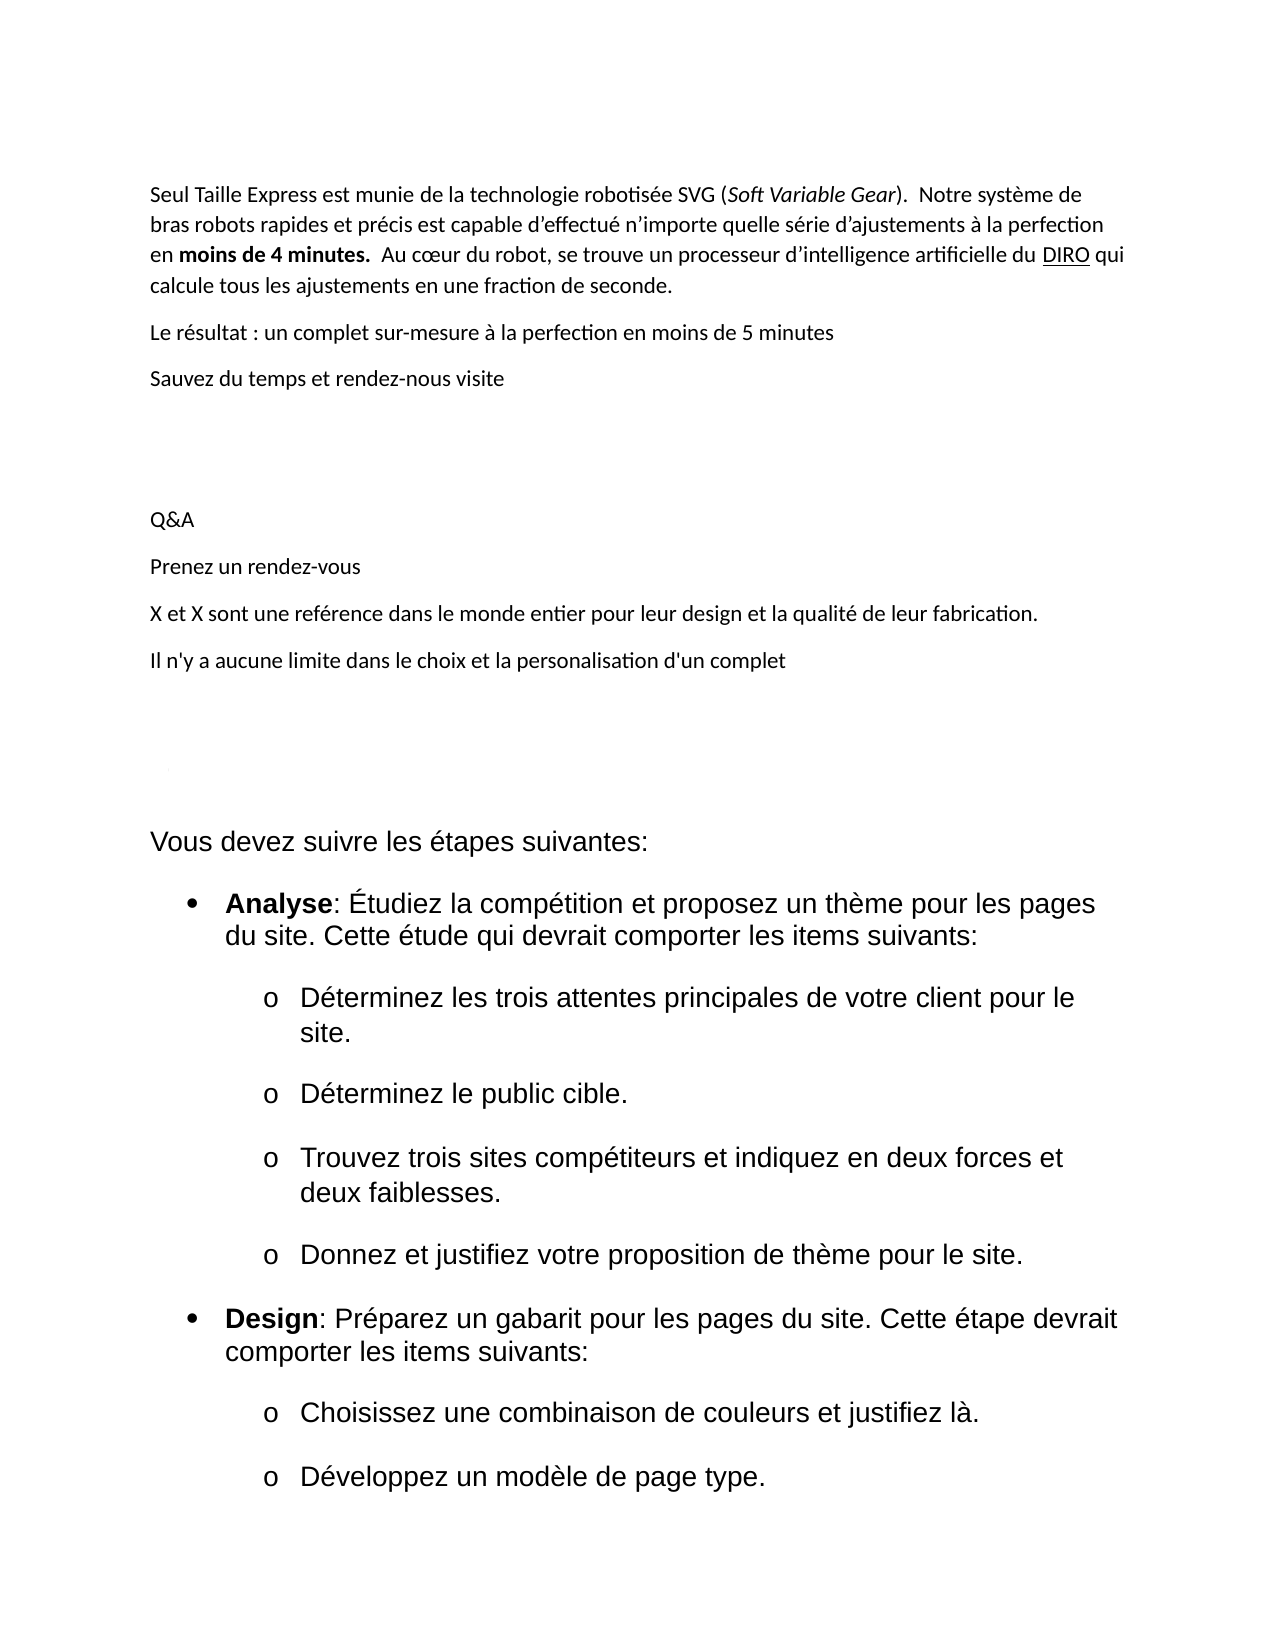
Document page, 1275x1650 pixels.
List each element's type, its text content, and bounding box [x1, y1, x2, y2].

list Déterminez les trois attentes principales de votre client pour le site. [262, 981, 1125, 1048]
text Le résultat : un complet sur-mesure à la perfection en moins de 5 minutes [150, 318, 1125, 346]
list Design: Préparez un gabarit pour les pages du site. Cette étape devrait comporter les items suivants: [187, 1302, 1125, 1367]
list Développez un modèle de page type. [262, 1460, 1125, 1495]
text Sauvez du temps et rendez-nous visite [150, 364, 1125, 393]
text X et X sont une reférence dans le monde entier pour leur design et la qualité de leur fabrication. [150, 599, 1125, 627]
list Déterminez le public cible. [262, 1077, 1125, 1112]
text Il n'y a aucune limite dans le choix et la personalisation d'un complet [150, 646, 1125, 674]
text Vous devez suivre les étapes suivantes: [150, 825, 1125, 857]
list Analyse: Étudiez la compétition et proposez un thème pour les pages du site. Cette étude qui devrait comporter les items suivants: [187, 887, 1125, 952]
text Seul Taille Express est munie de la technologie robotisée SVG (Soft Variable Gear). Notre système de bras robots rapides et précis est capable d’effectué n’importe quelle série d’ajustements à la perfection en moins de 4 minutes. Au cœur du robot, se trouve un processeur d’intelligence artificielle du DIRO qui calcule tous les ajustements en une fraction de seconde. [150, 180, 1125, 299]
list Trouvez trois sites compétiteurs et indiquez en deux forces et deux faiblesses. [262, 1141, 1125, 1209]
text Q&A [150, 505, 1125, 533]
list Donnez et justifiez votre proposition de thème pour le site. [262, 1238, 1125, 1273]
list Choisissez une combinaison de couleurs et justifiez là. [262, 1396, 1125, 1431]
text Prenez un rendez-vous [150, 552, 1125, 580]
